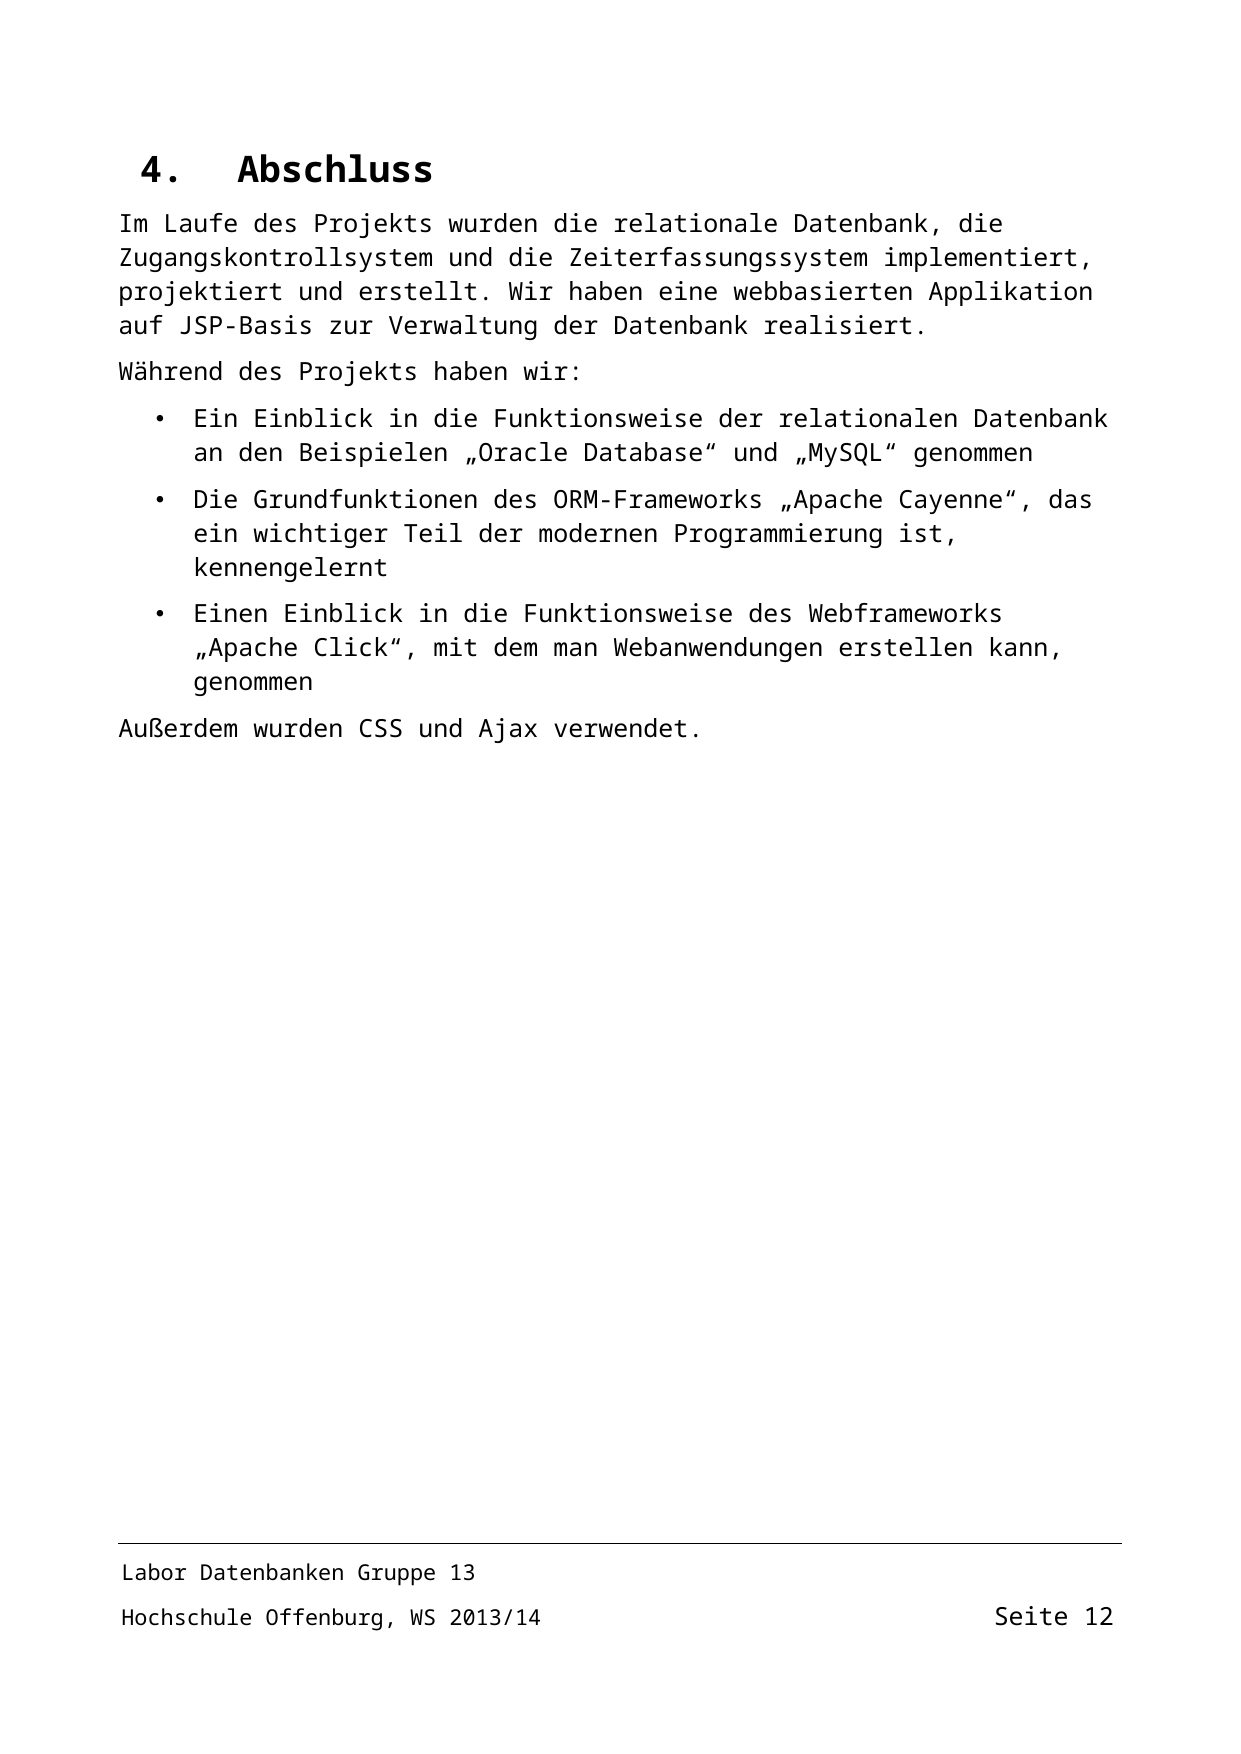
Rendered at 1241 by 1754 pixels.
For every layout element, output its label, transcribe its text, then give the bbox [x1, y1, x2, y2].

list Einen Einblick in die Funktionsweise des Webframeworks „Apache Click“, mit dem man Webanwendungen erstellen kann, genommen [156, 596, 1122, 698]
list Die Grundfunktionen des ORM-Frameworks „Apache Cayenne“, das ein wichtiger Teil der modernen Programmierung ist, kennengelernt [156, 481, 1122, 583]
text Außerdem wurden CSS und Ajax verwendet. [118, 711, 1122, 745]
list Ein Einblick in die Funktionsweise der relationalen Datenbank an den Beispielen „Oracle Database“ und „MySQL“ genommen [156, 401, 1122, 469]
text Im Laufe des Projekts wurden die relationale Datenbank, die Zugangskontrollsystem und die Zeiterfassungssystem implementiert, projektiert und erstellt. Wir haben eine webbasierten Applikation auf JSP-Basis zur Verwaltung der Datenbank realisiert. [118, 205, 1122, 342]
text Während des Projekts haben wir: [118, 354, 1122, 388]
